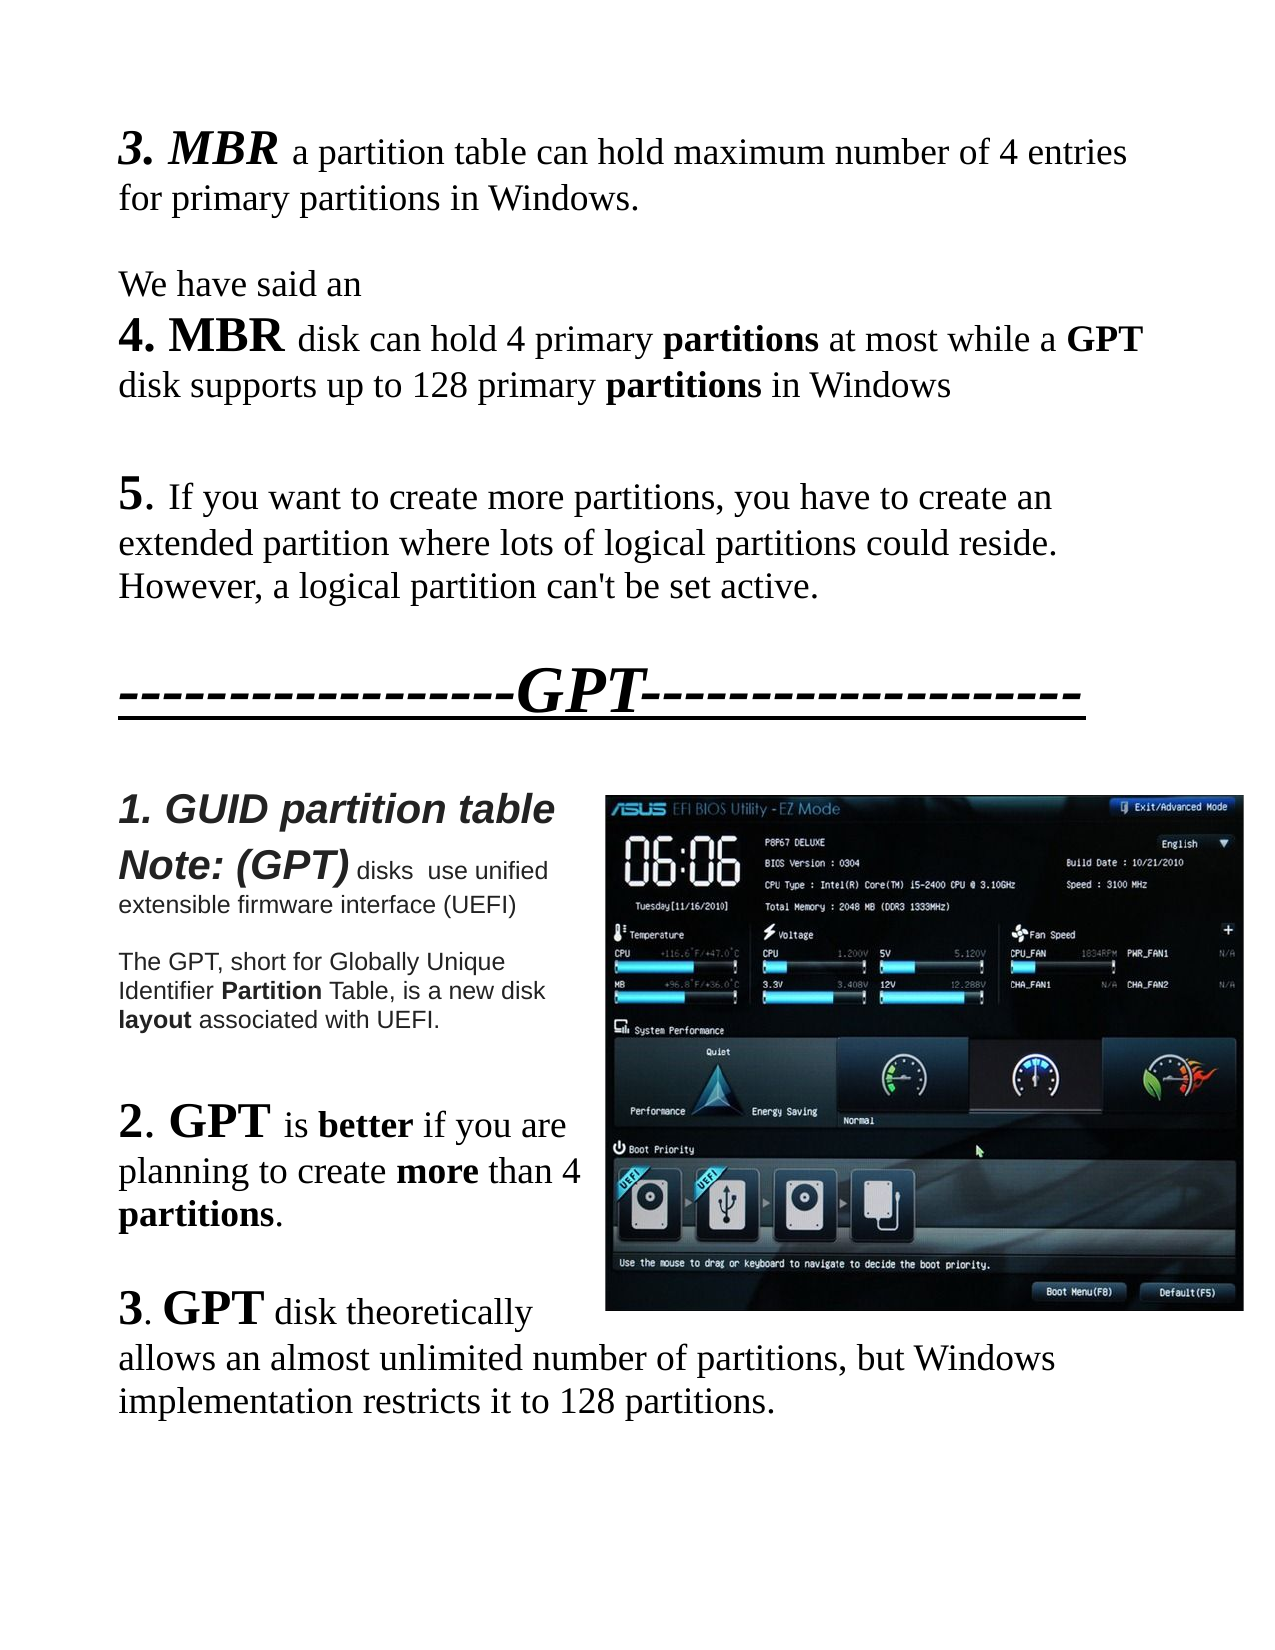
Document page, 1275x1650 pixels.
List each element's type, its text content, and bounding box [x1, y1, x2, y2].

text 3. MBR a partition table can hold maximum number of 4 entries for primary partitions in Windows. [118, 118, 1157, 219]
text 1. GUID partition table Note: (GPT) disks use unified extensible firmware interface (UEFI) [118, 784, 1157, 918]
text 4. MBR disk can hold 4 primary partitions at most while a GPT disk supports up to 128 primary partitions in Windows [118, 305, 1157, 406]
text ------------------GPT-------------------- [118, 650, 1157, 727]
picture [605, 795, 1244, 1311]
text We have said an [118, 262, 1157, 305]
text 3. GPT disk theoretically allows an almost unlimited number of partitions, but Windows implementation restricts it to 128 partitions. [118, 1278, 1157, 1421]
text The GPT, short for Globally Unique Identifier Partition Table, is a new disk layout associated with UEFI. [118, 947, 605, 1033]
text 5. If you want to create more partitions, you have to create an extended partition where lots of logical partitions could reside. However, a logical partition can't be set active. [118, 463, 1157, 607]
text 2. GPT is better if you are planning to create more than 4 partitions. [118, 1091, 605, 1234]
